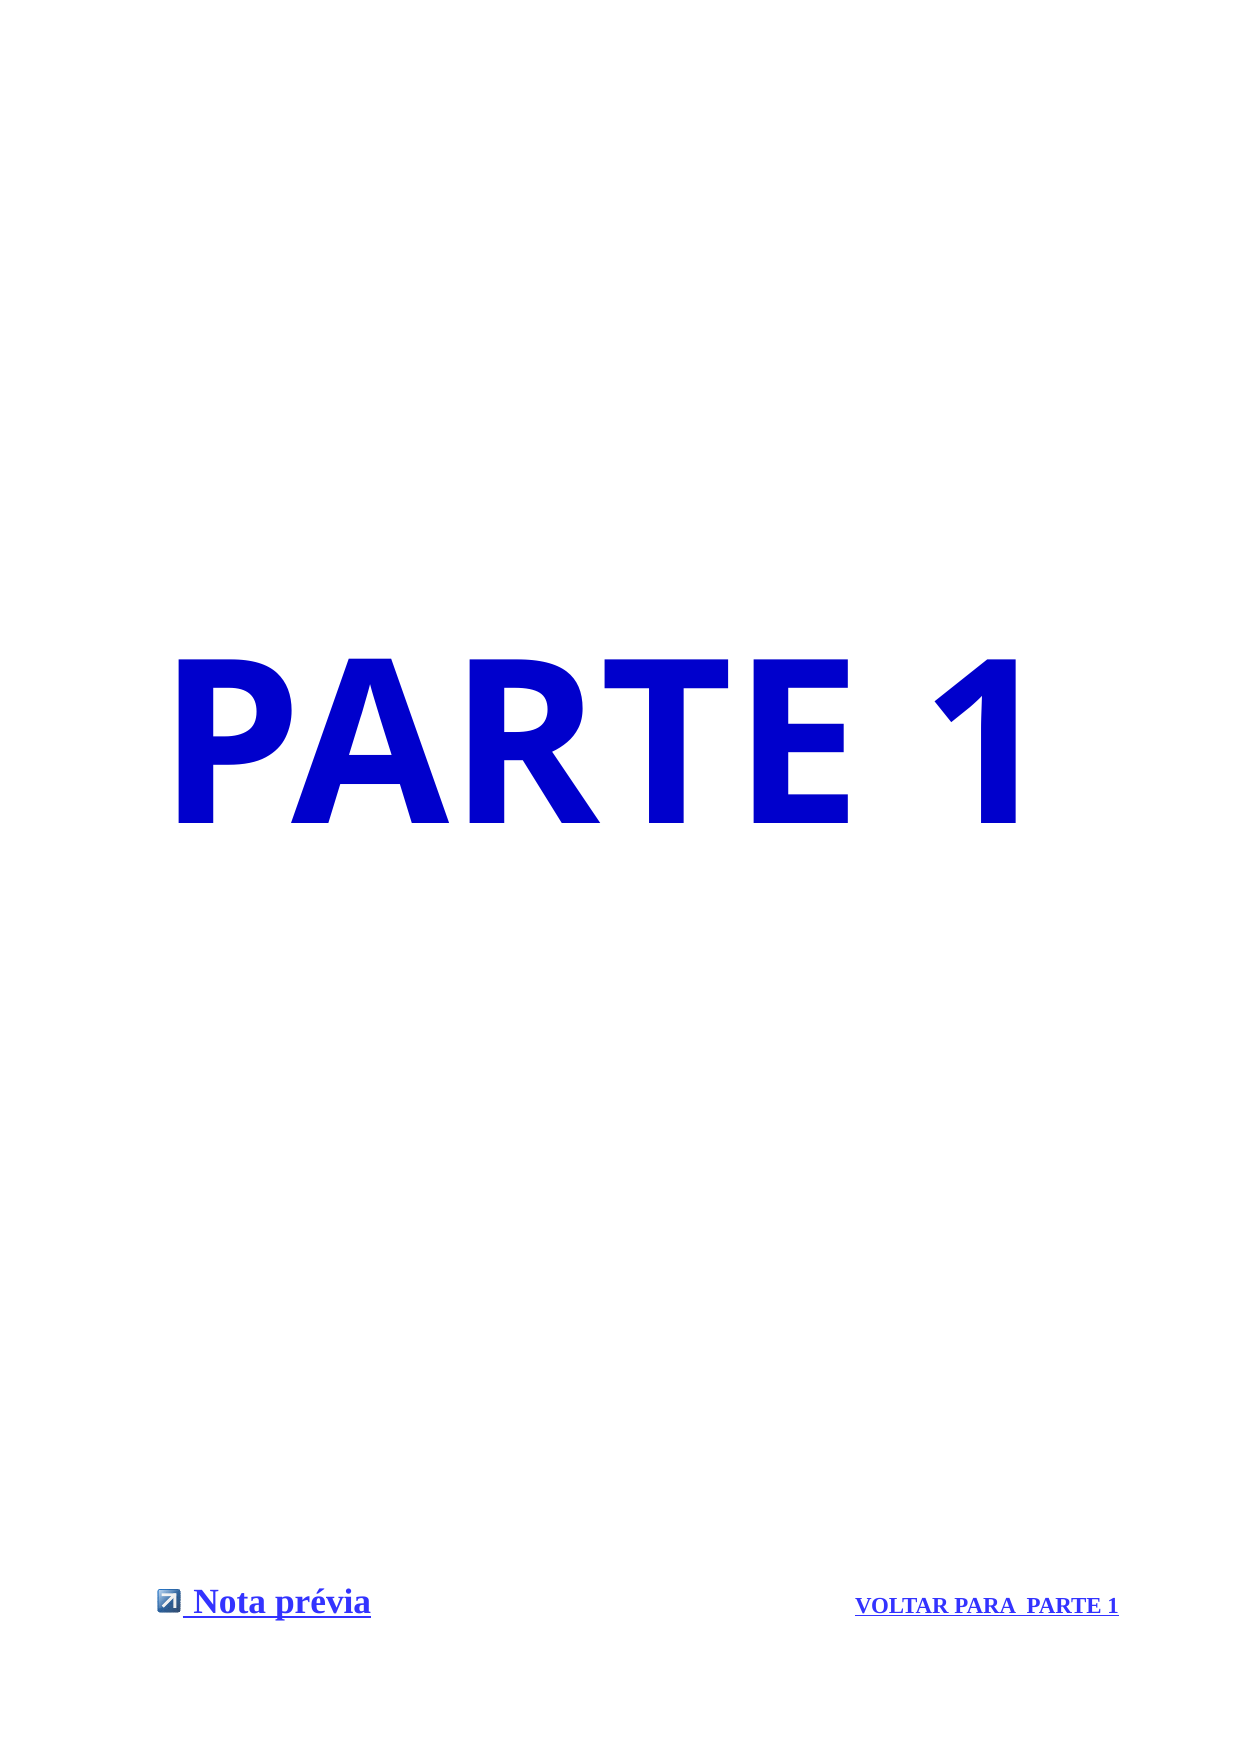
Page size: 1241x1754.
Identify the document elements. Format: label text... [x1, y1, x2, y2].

list Nota prévia VOLTAR PARA PARTE 1 [156, 1580, 1122, 1621]
text PARTE 1 [89, 578, 1122, 890]
